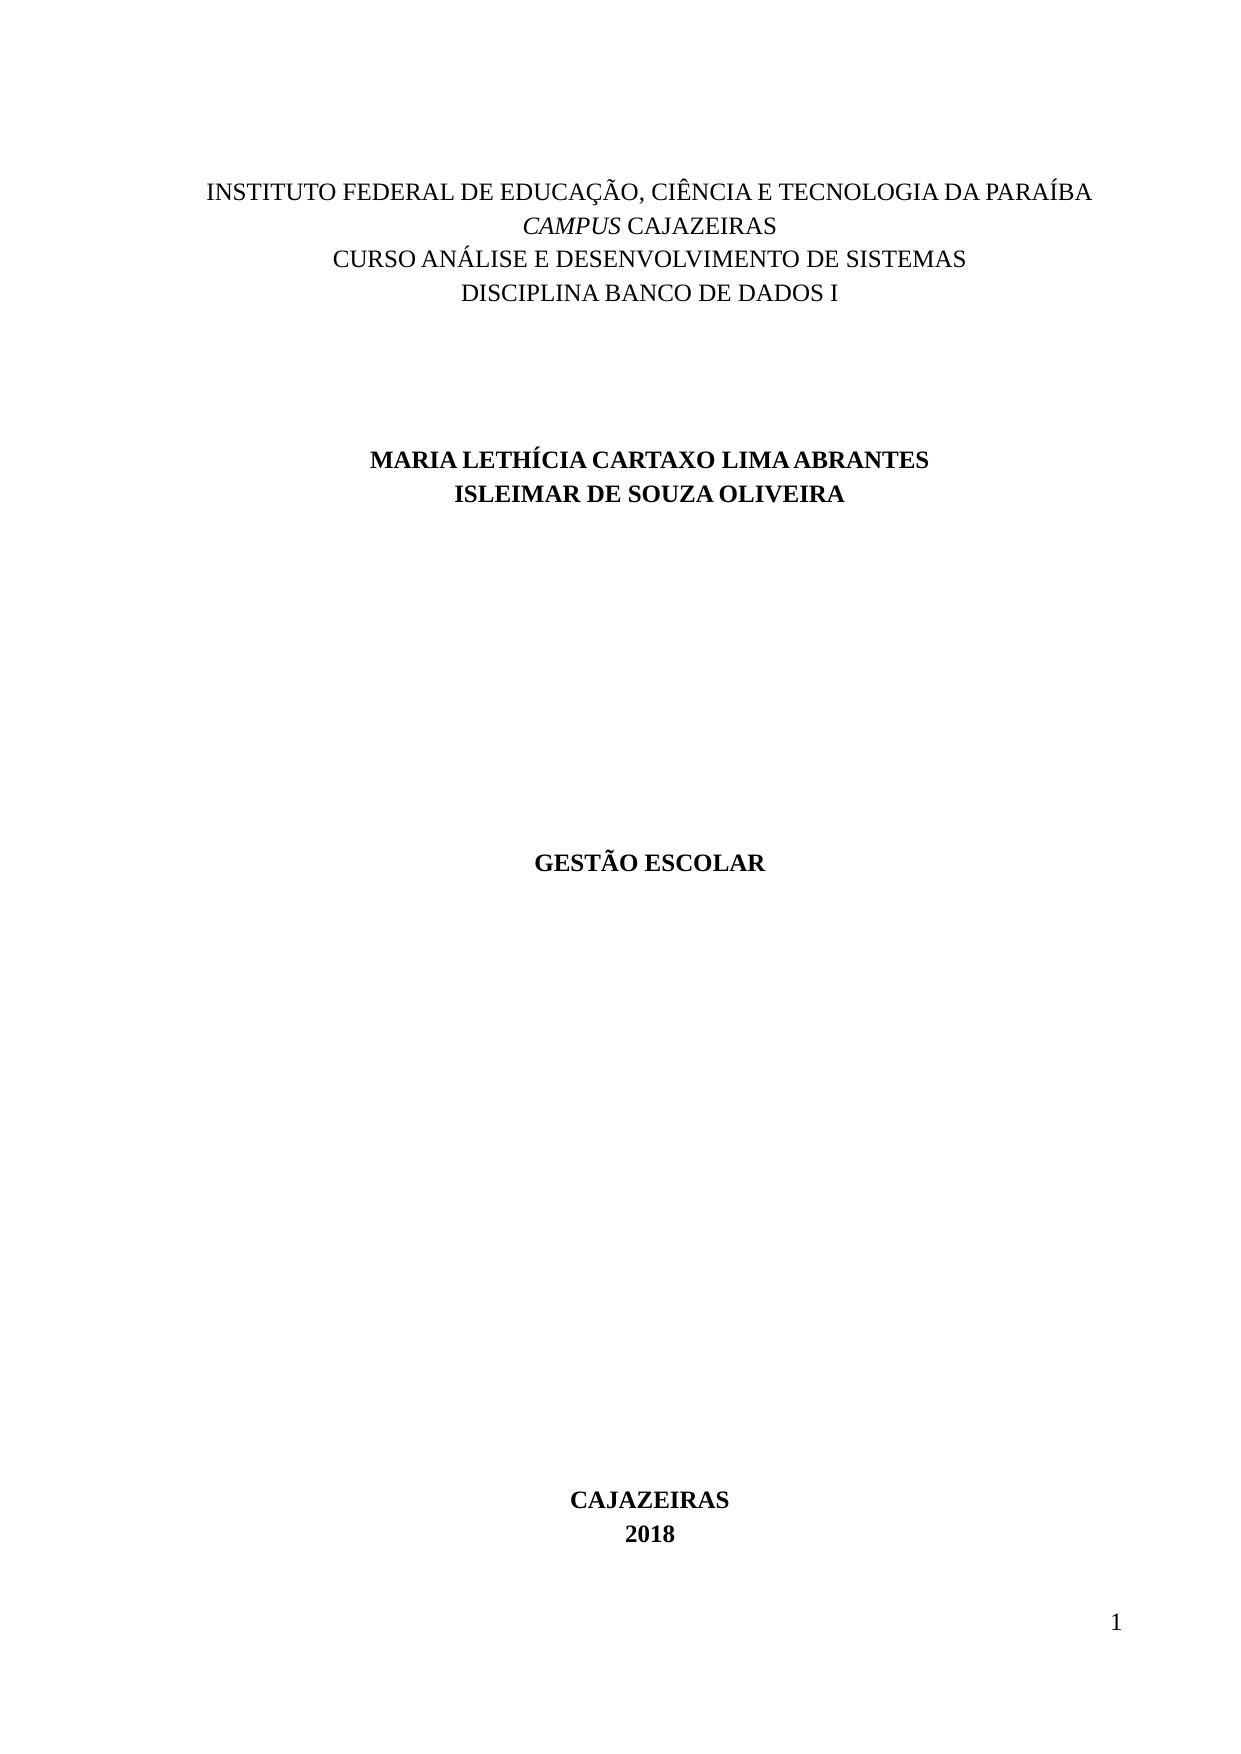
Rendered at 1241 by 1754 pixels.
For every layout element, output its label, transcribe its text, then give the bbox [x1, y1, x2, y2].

text 2018 [177, 1519, 1122, 1548]
text CURSO ANÁLISE E DESENVOLVIMENTO DE SISTEMAS [177, 244, 1122, 273]
text ISLEIMAR DE SOUZA OLIVEIRA [177, 479, 1122, 508]
text DISCIPLINA BANCO DE DADOS I [177, 278, 1122, 307]
text CAJAZEIRAS [177, 1485, 1122, 1514]
text INSTITUTO FEDERAL DE EDUCAÇÃO, CIÊNCIA E TECNOLOGIA DA PARAÍBA [177, 177, 1122, 206]
text GESTÃO ESCOLAR [177, 848, 1122, 877]
text CAMPUS CAJAZEIRAS [177, 211, 1122, 239]
text MARIA LETHÍCIA CARTAXO LIMA ABRANTES [177, 446, 1122, 474]
